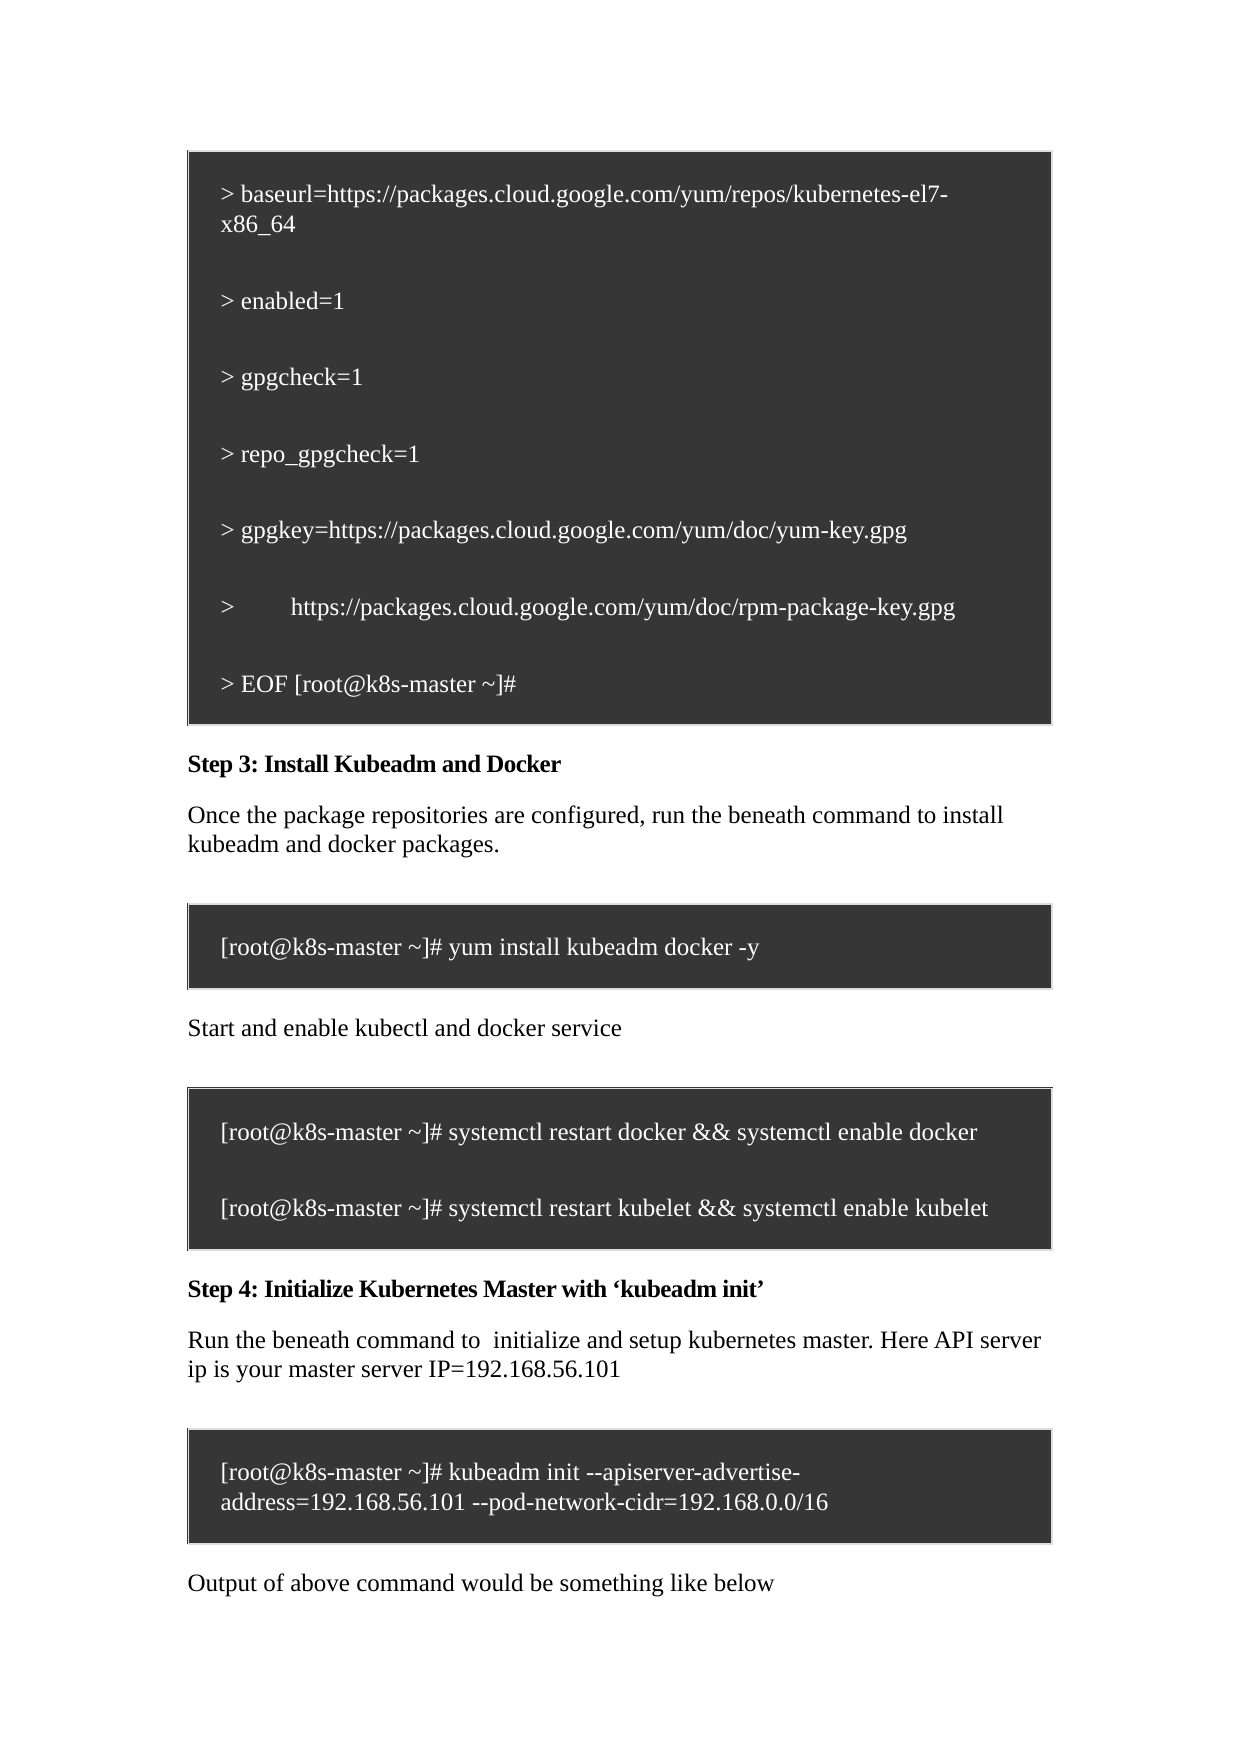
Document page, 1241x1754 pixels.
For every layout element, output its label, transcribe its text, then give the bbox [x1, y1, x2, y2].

text [root@k8s-master ~]# kubeadm init --apiserver-advertise-address=192.168.56.101 --pod-network-cidr=192.168.0.0/16 [189, 1430, 1051, 1543]
text [root@k8s-master ~]# yum install kubeadm docker -y [189, 905, 1051, 988]
text > enabled=1 [189, 256, 1051, 314]
text [root@k8s-master ~]# systemctl restart docker && systemctl enable docker [189, 1089, 1051, 1146]
text Start and enable kubectl and docker service [187, 1013, 1053, 1042]
text > EOF [root@k8s-master ~]# [189, 639, 1051, 724]
text Output of above command would be something like below [187, 1568, 1053, 1597]
text > https://packages.cloud.google.com/yum/doc/rpm-package-key.gpg [189, 562, 1051, 621]
text > baseurl=https://packages.cloud.google.com/yum/repos/kubernetes-el7-x86_64 [189, 152, 1051, 238]
text Run the beneath command to initialize and setup kubernetes master. Here API server ip is your master server IP=192.168.56.101 [187, 1325, 1053, 1382]
subtitle Step 4: Initialize Kubernetes Master with ‘kubeadm init’ [187, 1274, 1053, 1303]
subtitle Step 3: Install Kubeadm and Docker [187, 749, 1053, 778]
text Once the package repositories are configured, run the beneath command to install kubeadm and docker packages. [187, 800, 1053, 858]
text [root@k8s-master ~]# systemctl restart kubelet && systemctl enable kubelet [189, 1164, 1051, 1249]
text > gpgkey=https://packages.cloud.google.com/yum/doc/yum-key.gpg [189, 486, 1051, 544]
text > gpgcheck=1 [189, 333, 1051, 391]
text > repo_gpgcheck=1 [189, 409, 1051, 468]
